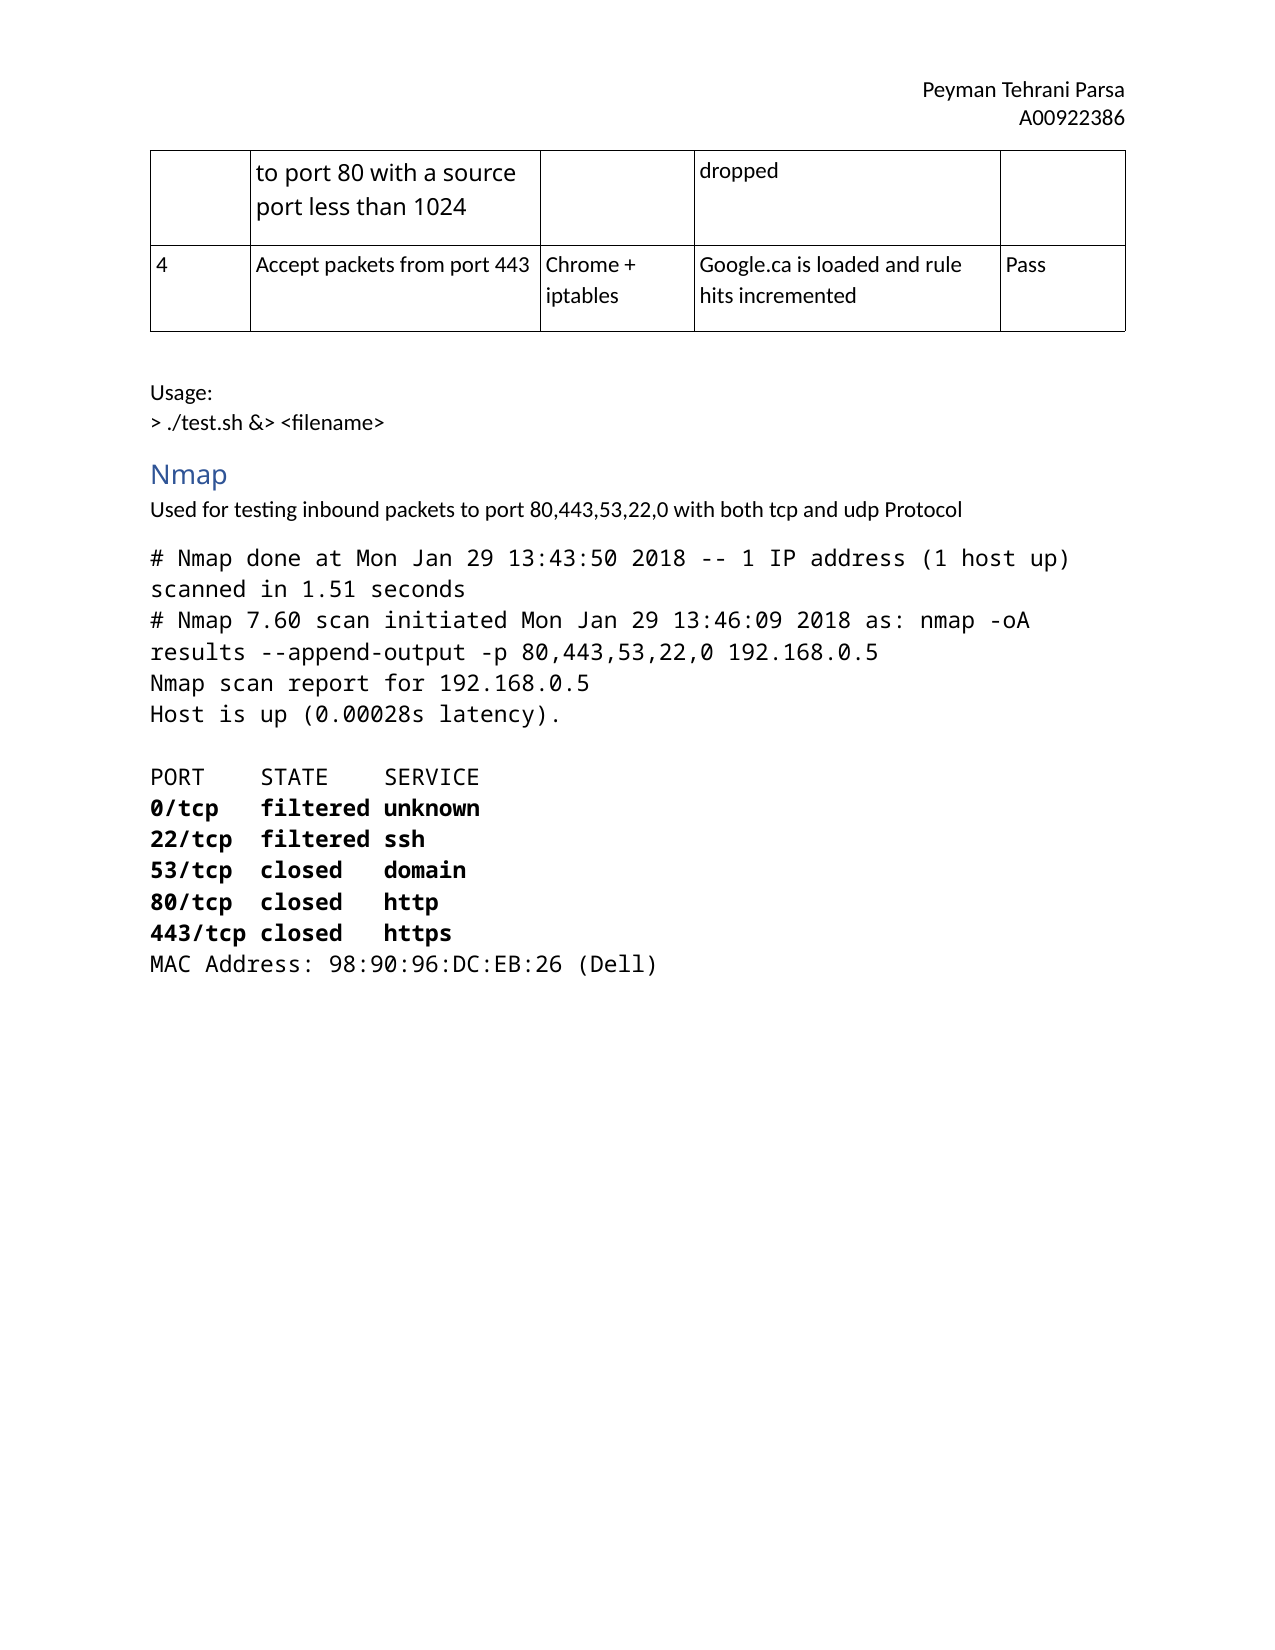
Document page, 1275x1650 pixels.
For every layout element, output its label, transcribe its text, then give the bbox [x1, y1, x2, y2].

table_cell [1001, 151, 1125, 245]
table_cell Pass [1001, 246, 1125, 331]
text 0/tcp filtered unknown [150, 792, 1125, 823]
text Usage: > ./test.sh &> <filename> [150, 378, 1125, 436]
text MAC Address: 98:90:96:DC:EB:26 (Dell) [150, 948, 1125, 979]
text 22/tcp filtered ssh [150, 823, 1125, 854]
table_cell Chrome + iptables [541, 246, 694, 331]
table_cell to port 80 with a source port less than 1024 [251, 151, 540, 245]
table_cell [541, 151, 694, 245]
text 53/tcp closed domain [150, 854, 1125, 886]
table_cell Google.ca is loaded and rule hits incremented [695, 246, 1000, 331]
table_cell [151, 151, 250, 245]
text PORT STATE SERVICE [150, 761, 1125, 792]
table_cell dropped [695, 151, 1000, 245]
text 443/tcp closed https [150, 917, 1125, 948]
text Nmap scan report for 192.168.0.5 [150, 667, 1125, 698]
text # Nmap done at Mon Jan 29 13:43:50 2018 -- 1 IP address (1 host up) scanned in 1.51 seconds [150, 542, 1125, 604]
text Used for testing inbound packets to port 80,443,53,22,0 with both tcp and udp Protocol [150, 495, 1125, 523]
text 80/tcp closed http [150, 886, 1125, 917]
subtitle Nmap [150, 455, 1125, 492]
table_cell 4 [151, 246, 250, 331]
table_cell Accept packets from port 443 [251, 246, 540, 331]
text Host is up (0.00028s latency). [150, 698, 1125, 729]
text # Nmap 7.60 scan initiated Mon Jan 29 13:46:09 2018 as: nmap -oA results --append-output -p 80,443,53,22,0 192.168.0.5 [150, 604, 1125, 667]
